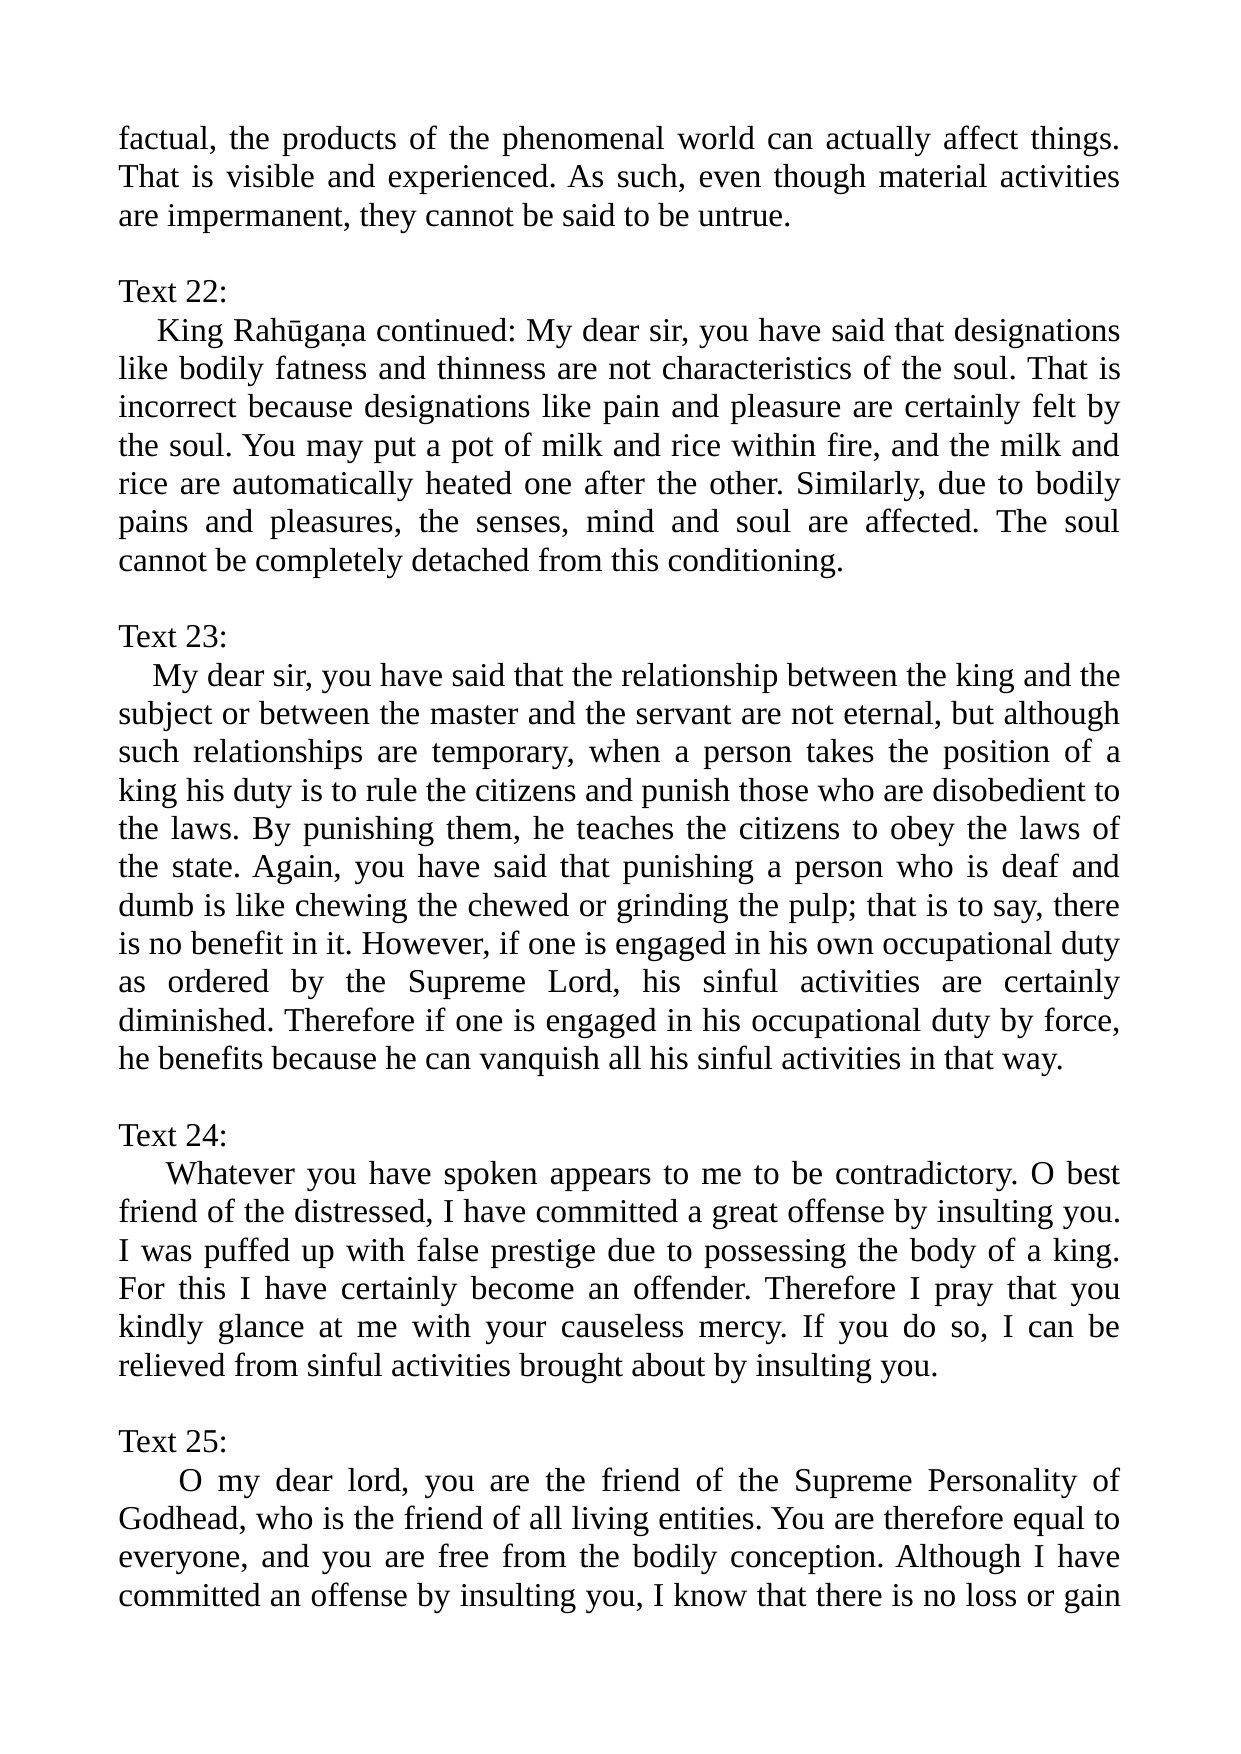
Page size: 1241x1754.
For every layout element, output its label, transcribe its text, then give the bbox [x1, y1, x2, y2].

text Text 22: [118, 271, 1122, 310]
text King Rahūgaṇa continued: My dear sir, you have said that designations like bodily fatness and thinness are not characteristics of the soul. That is incorrect because designations like pain and pleasure are certainly felt by the soul. You may put a pot of milk and rice within fire, and the milk and rice are automatically heated one after the other. Similarly, due to bodily pains and pleasures, the senses, mind and soul are affected. The soul cannot be completely detached from this conditioning. [118, 310, 1122, 578]
text O my dear lord, you are the friend of the Supreme Personality of Godhead, who is the friend of all living entities. You are therefore equal to everyone, and you are free from the bodily conception. Although I have committed an offense by insulting you, I know that there is no loss or gain [118, 1460, 1122, 1613]
text Text 25: [118, 1421, 1122, 1460]
text factual, the products of the phenomenal world can actually affect things. That is visible and experienced. As such, even though material activities are impermanent, they cannot be said to be untrue. [118, 118, 1122, 233]
text Whatever you have spoken appears to me to be contradictory. O best friend of the distressed, I have committed a great offense by insulting you. I was puffed up with false prestige due to possessing the body of a king. For this I have certainly become an offender. Therefore I pray that you kindly glance at me with your causeless mercy. If you do so, I can be relieved from sinful activities brought about by insulting you. [118, 1153, 1122, 1383]
text Text 23: [118, 616, 1122, 655]
text Text 24: [118, 1115, 1122, 1153]
text My dear sir, you have said that the relationship between the king and the subject or between the master and the servant are not eternal, but although such relationships are temporary, when a person takes the position of a king his duty is to rule the citizens and punish those who are disobedient to the laws. By punishing them, he teaches the citizens to obey the laws of the state. Again, you have said that punishing a person who is deaf and dumb is like chewing the chewed or grinding the pulp; that is to say, there is no benefit in it. However, if one is engaged in his own occupational duty as ordered by the Supreme Lord, his sinful activities are certainly diminished. Therefore if one is engaged in his occupational duty by force, he benefits because he can vanquish all his sinful activities in that way. [118, 655, 1122, 1076]
